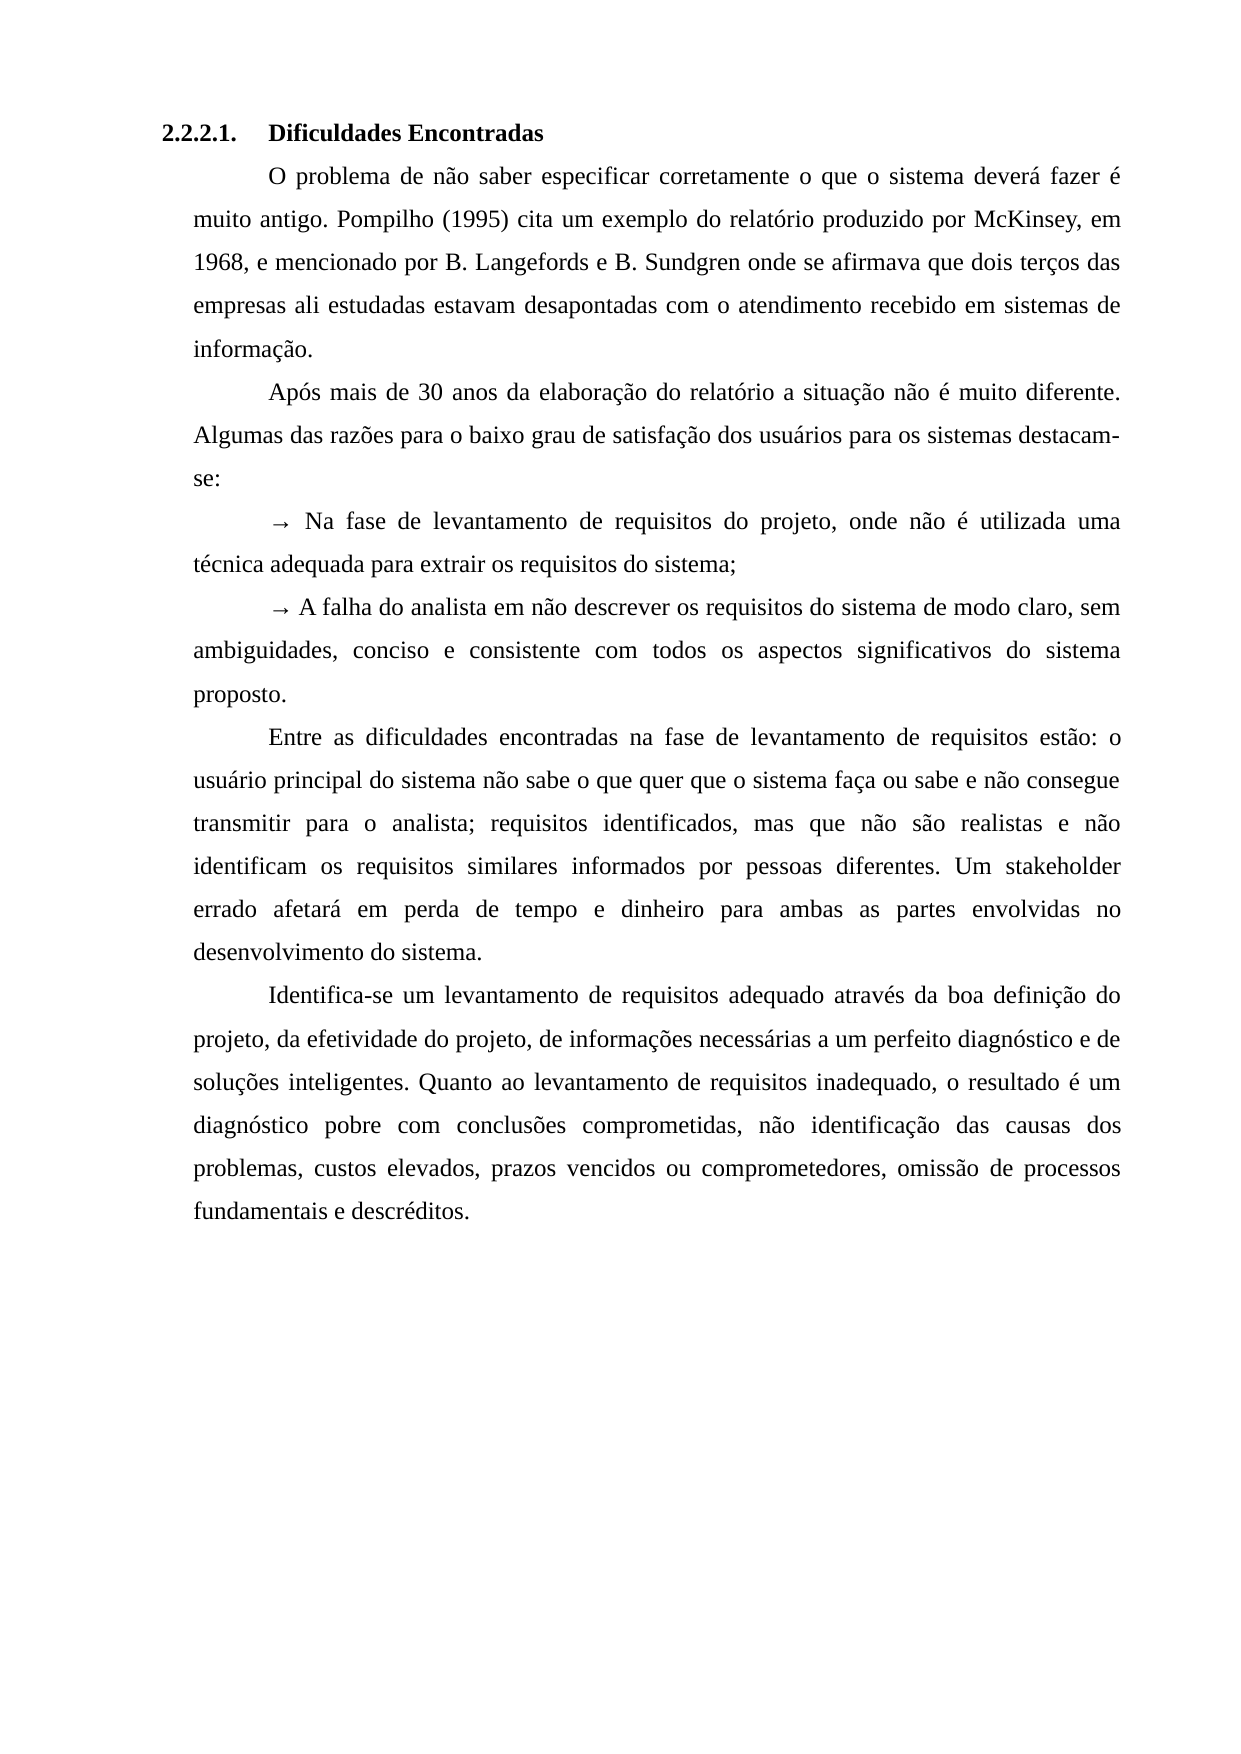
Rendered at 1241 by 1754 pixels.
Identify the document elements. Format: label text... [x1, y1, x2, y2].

list Após mais de 30 anos da elaboração do relatório a situação não é muito diferente. Algumas das razões para o baixo grau de satisfação dos usuários para os sistemas destacam-se: [193, 377, 1122, 492]
list O problema de não saber especificar corretamente o que o sistema deverá fazer é muito antigo. Pompilho (1995) cita um exemplo do relatório produzido por McKinsey, em 1968, e mencionado por B. Langefords e B. Sundgren onde se afirmava que dois terços das empresas ali estudadas estavam desapontadas com o atendimento recebido em sistemas de informação. [193, 161, 1122, 362]
list → A falha do analista em não descrever os requisitos do sistema de modo claro, sem ambiguidades, conciso e consistente com todos os aspectos significativos do sistema proposto. [193, 592, 1122, 707]
list Dificuldades Encontradas [155, 118, 1122, 147]
list → Na fase de levantamento de requisitos do projeto, onde não é utilizada uma técnica adequada para extrair os requisitos do sistema; [193, 506, 1122, 578]
list Entre as dificuldades encontradas na fase de levantamento de requisitos estão: o usuário principal do sistema não sabe o que quer que o sistema faça ou sabe e não consegue transmitir para o analista; requisitos identificados, mas que não são realistas e não identificam os requisitos similares informados por pessoas diferentes. Um stakeholder errado afetará em perda de tempo e dinheiro para ambas as partes envolvidas no desenvolvimento do sistema. [193, 722, 1122, 966]
list Identifica-se um levantamento de requisitos adequado através da boa definição do projeto, da efetividade do projeto, de informações necessárias a um perfeito diagnóstico e de soluções inteligentes. Quanto ao levantamento de requisitos inadequado, o resultado é um diagnóstico pobre com conclusões comprometidas, não identificação das causas dos problemas, custos elevados, prazos vencidos ou comprometedores, omissão de processos fundamentais e descréditos. [193, 981, 1122, 1225]
